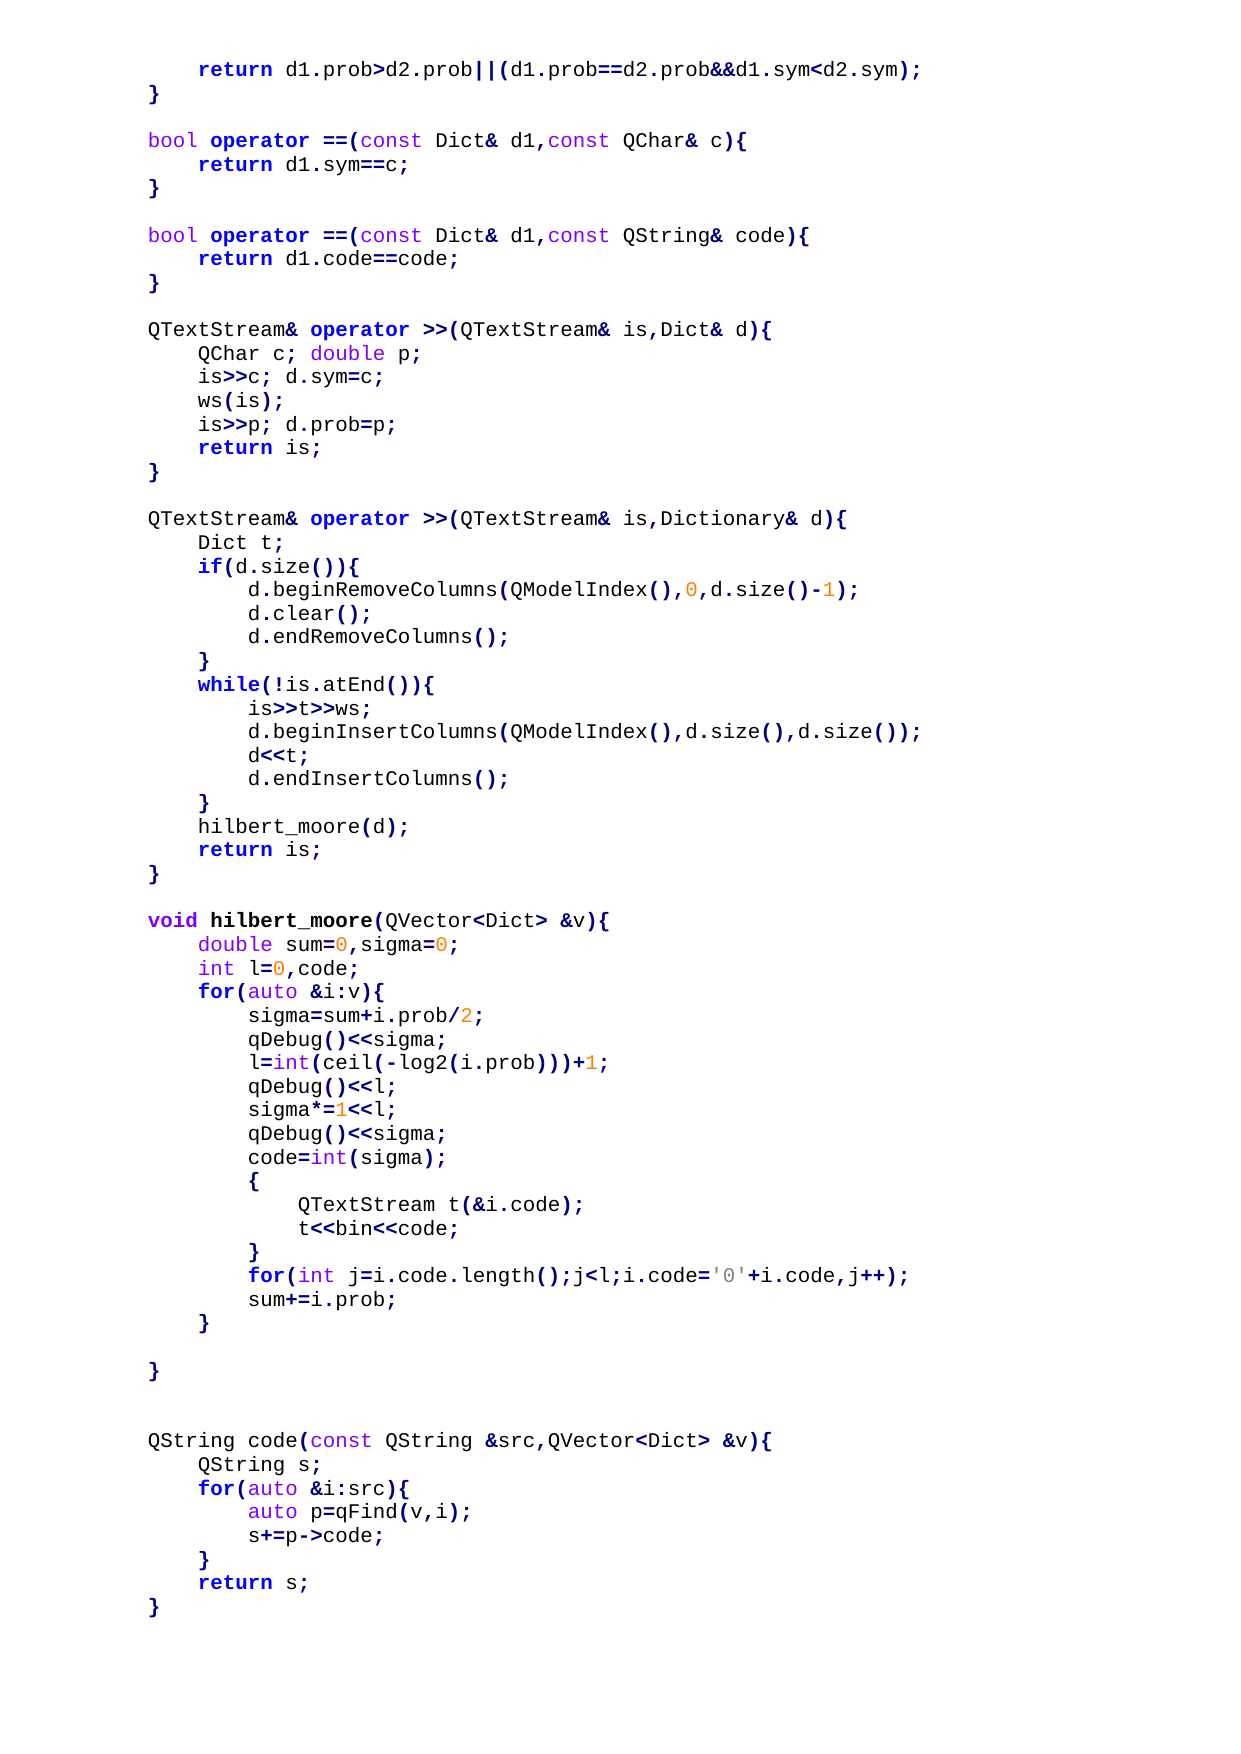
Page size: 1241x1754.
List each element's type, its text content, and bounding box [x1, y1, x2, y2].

text bool operator ==(const Dict& d1,const QString& code){ [148, 224, 1181, 248]
text code=int(sigma); [148, 1147, 1181, 1170]
text for(int j=i.code.length();j<l;i.code='0'+i.code,j++); [148, 1265, 1181, 1289]
text return d1.sym==c; [148, 154, 1181, 177]
text return is; [148, 437, 1181, 461]
text } [148, 1312, 1181, 1336]
text } [148, 1359, 1181, 1383]
text int l=0,code; [148, 958, 1181, 981]
text d.beginInsertColumns(QModelIndex(),d.size(),d.size()); [148, 721, 1181, 745]
text while(!is.atEnd()){ [148, 674, 1181, 697]
text sigma=sum+i.prob/2; [148, 1005, 1181, 1028]
text if(d.size()){ [148, 556, 1181, 579]
text QString s; [148, 1454, 1181, 1478]
text void hilbert_moore(QVector<Dict> &v){ [148, 910, 1181, 934]
text } [148, 272, 1181, 296]
text sigma*=1<<l; [148, 1099, 1181, 1123]
text } [148, 177, 1181, 201]
text return is; [148, 839, 1181, 863]
text d.beginRemoveColumns(QModelIndex(),0,d.size()-1); [148, 579, 1181, 603]
text } [148, 461, 1181, 485]
text auto p=qFind(v,i); [148, 1501, 1181, 1525]
text sum+=i.prob; [148, 1289, 1181, 1312]
text } [148, 792, 1181, 816]
text s+=p->code; [148, 1525, 1181, 1549]
text qDebug()<<sigma; [148, 1028, 1181, 1052]
text double sum=0,sigma=0; [148, 934, 1181, 958]
text d<<t; [148, 745, 1181, 768]
text { [148, 1170, 1181, 1194]
text d.clear(); [148, 603, 1181, 627]
text for(auto &i:v){ [148, 981, 1181, 1005]
text } [148, 1549, 1181, 1572]
text QTextStream& operator >>(QTextStream& is,Dictionary& d){ [148, 508, 1181, 532]
text qDebug()<<sigma; [148, 1123, 1181, 1147]
text bool operator ==(const Dict& d1,const QChar& c){ [148, 130, 1181, 154]
text is>>p; d.prob=p; [148, 414, 1181, 437]
text return d1.code==code; [148, 248, 1181, 272]
text hilbert_moore(d); [148, 816, 1181, 839]
text t<<bin<<code; [148, 1218, 1181, 1241]
text is>>t>>ws; [148, 697, 1181, 721]
text QTextStream t(&i.code); [148, 1194, 1181, 1218]
text for(auto &i:src){ [148, 1478, 1181, 1501]
text QChar c; double p; [148, 343, 1181, 366]
text QTextStream& operator >>(QTextStream& is,Dict& d){ [148, 319, 1181, 343]
text } [148, 1596, 1181, 1620]
text d.endRemoveColumns(); [148, 627, 1181, 650]
text } [148, 863, 1181, 887]
text QString code(const QString &src,QVector<Dict> &v){ [148, 1431, 1181, 1454]
text qDebug()<<l; [148, 1076, 1181, 1099]
text return s; [148, 1572, 1181, 1596]
text Dict t; [148, 532, 1181, 556]
text } [148, 650, 1181, 674]
text is>>c; d.sym=c; [148, 366, 1181, 390]
text ws(is); [148, 390, 1181, 414]
text l=int(ceil(-log2(i.prob)))+1; [148, 1052, 1181, 1076]
text return d1.prob>d2.prob||(d1.prob==d2.prob&&d1.sym<d2.sym); [148, 59, 1181, 83]
text } [148, 83, 1181, 106]
text } [148, 1241, 1181, 1265]
text d.endInsertColumns(); [148, 768, 1181, 792]
